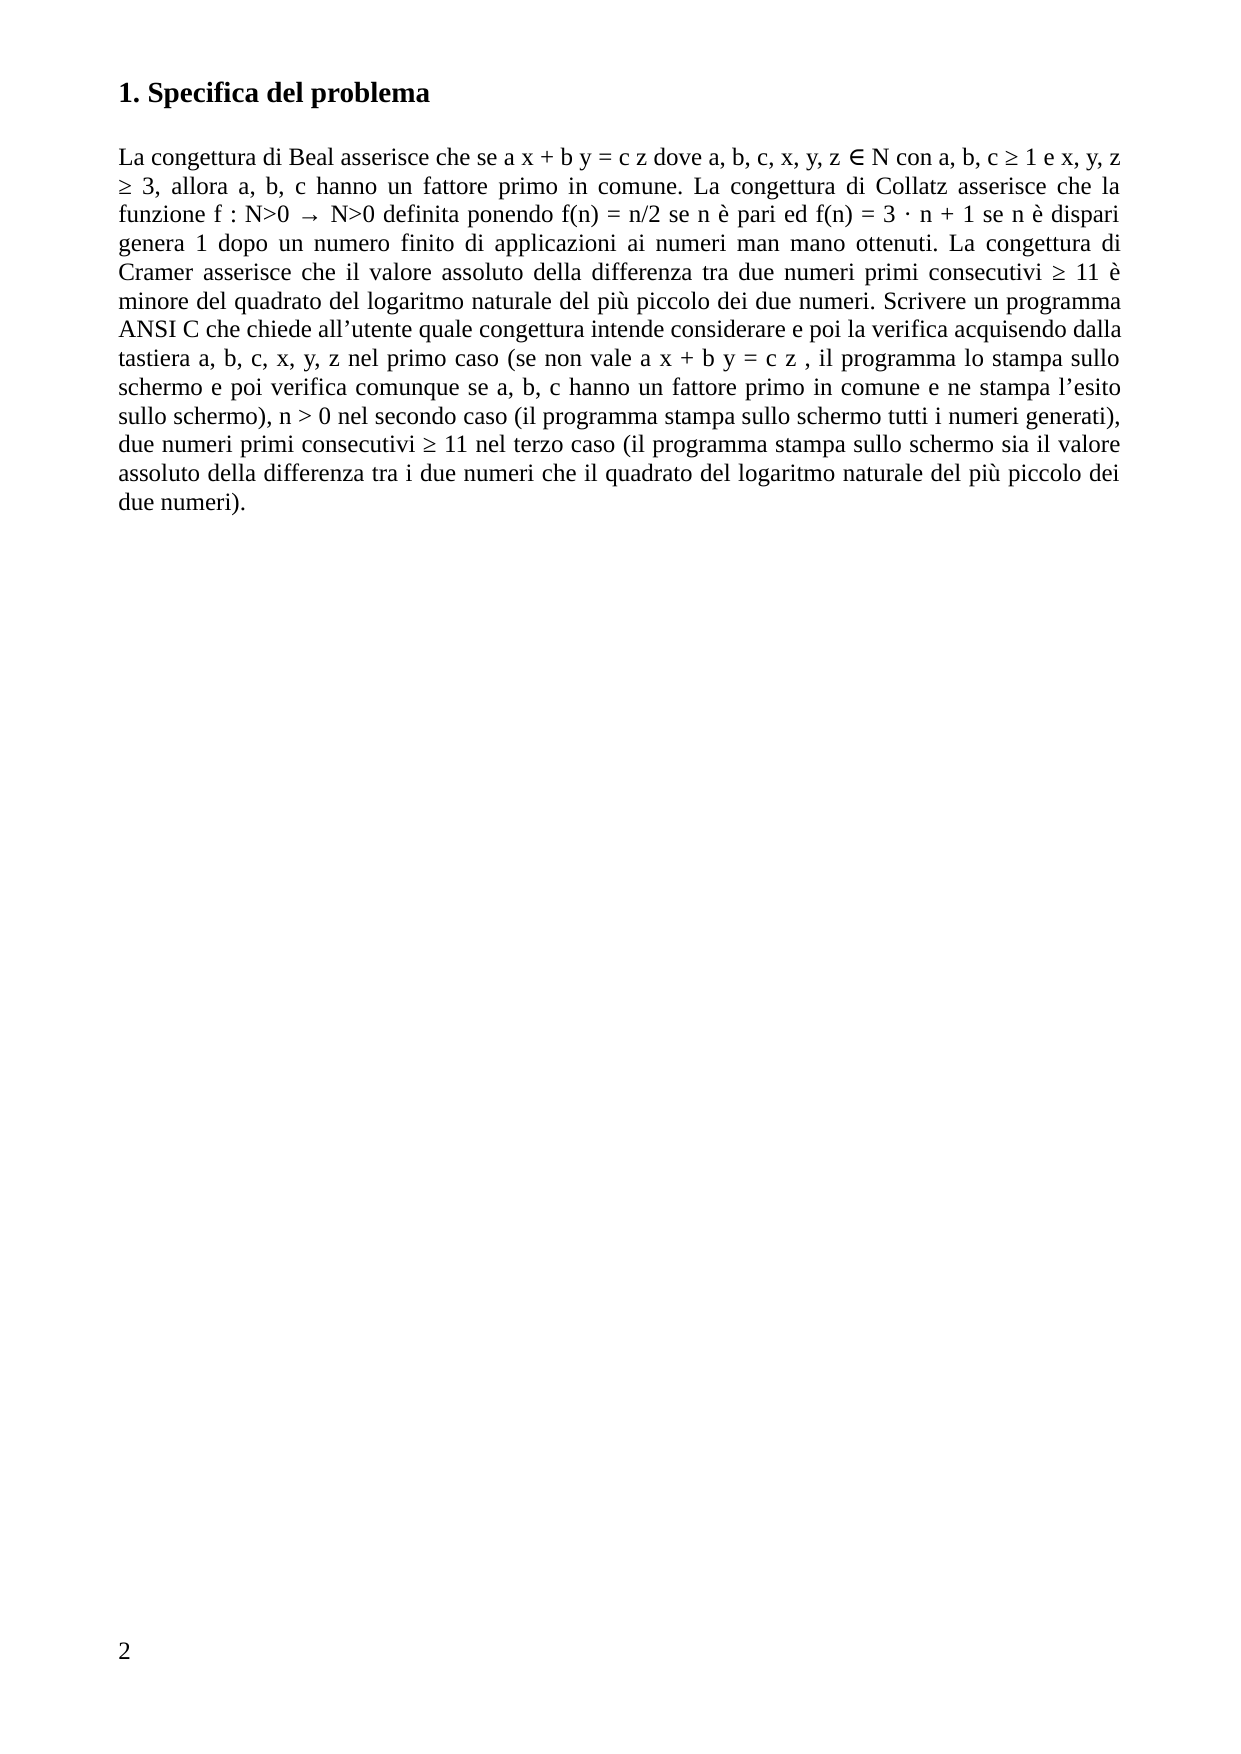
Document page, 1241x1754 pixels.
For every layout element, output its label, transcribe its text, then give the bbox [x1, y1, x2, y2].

text 1. Specifica del problema [118, 75, 1122, 108]
text La congettura di Beal asserisce che se a x + b y = c z dove a, b, c, x, y, z ∈ N con a, b, c ≥ 1 e x, y, z ≥ 3, allora a, b, c hanno un fattore primo in comune. La congettura di Collatz asserisce che la funzione f : N>0 → N>0 definita ponendo f(n) = n/2 se n è pari ed f(n) = 3 · n + 1 se n è dispari genera 1 dopo un numero finito di applicazioni ai numeri man mano ottenuti. La congettura di Cramer asserisce che il valore assoluto della differenza tra due numeri primi consecutivi ≥ 11 è minore del quadrato del logaritmo naturale del più piccolo dei due numeri. Scrivere un programma ANSI C che chiede all’utente quale congettura intende considerare e poi la verifica acquisendo dalla tastiera a, b, c, x, y, z nel primo caso (se non vale a x + b y = c z , il programma lo stampa sullo schermo e poi verifica comunque se a, b, c hanno un fattore primo in comune e ne stampa l’esito sullo schermo), n > 0 nel secondo caso (il programma stampa sullo schermo tutti i numeri generati), due numeri primi consecutivi ≥ 11 nel terzo caso (il programma stampa sullo schermo sia il valore assoluto della differenza tra i due numeri che il quadrato del logaritmo naturale del più piccolo dei due numeri). [118, 142, 1122, 516]
